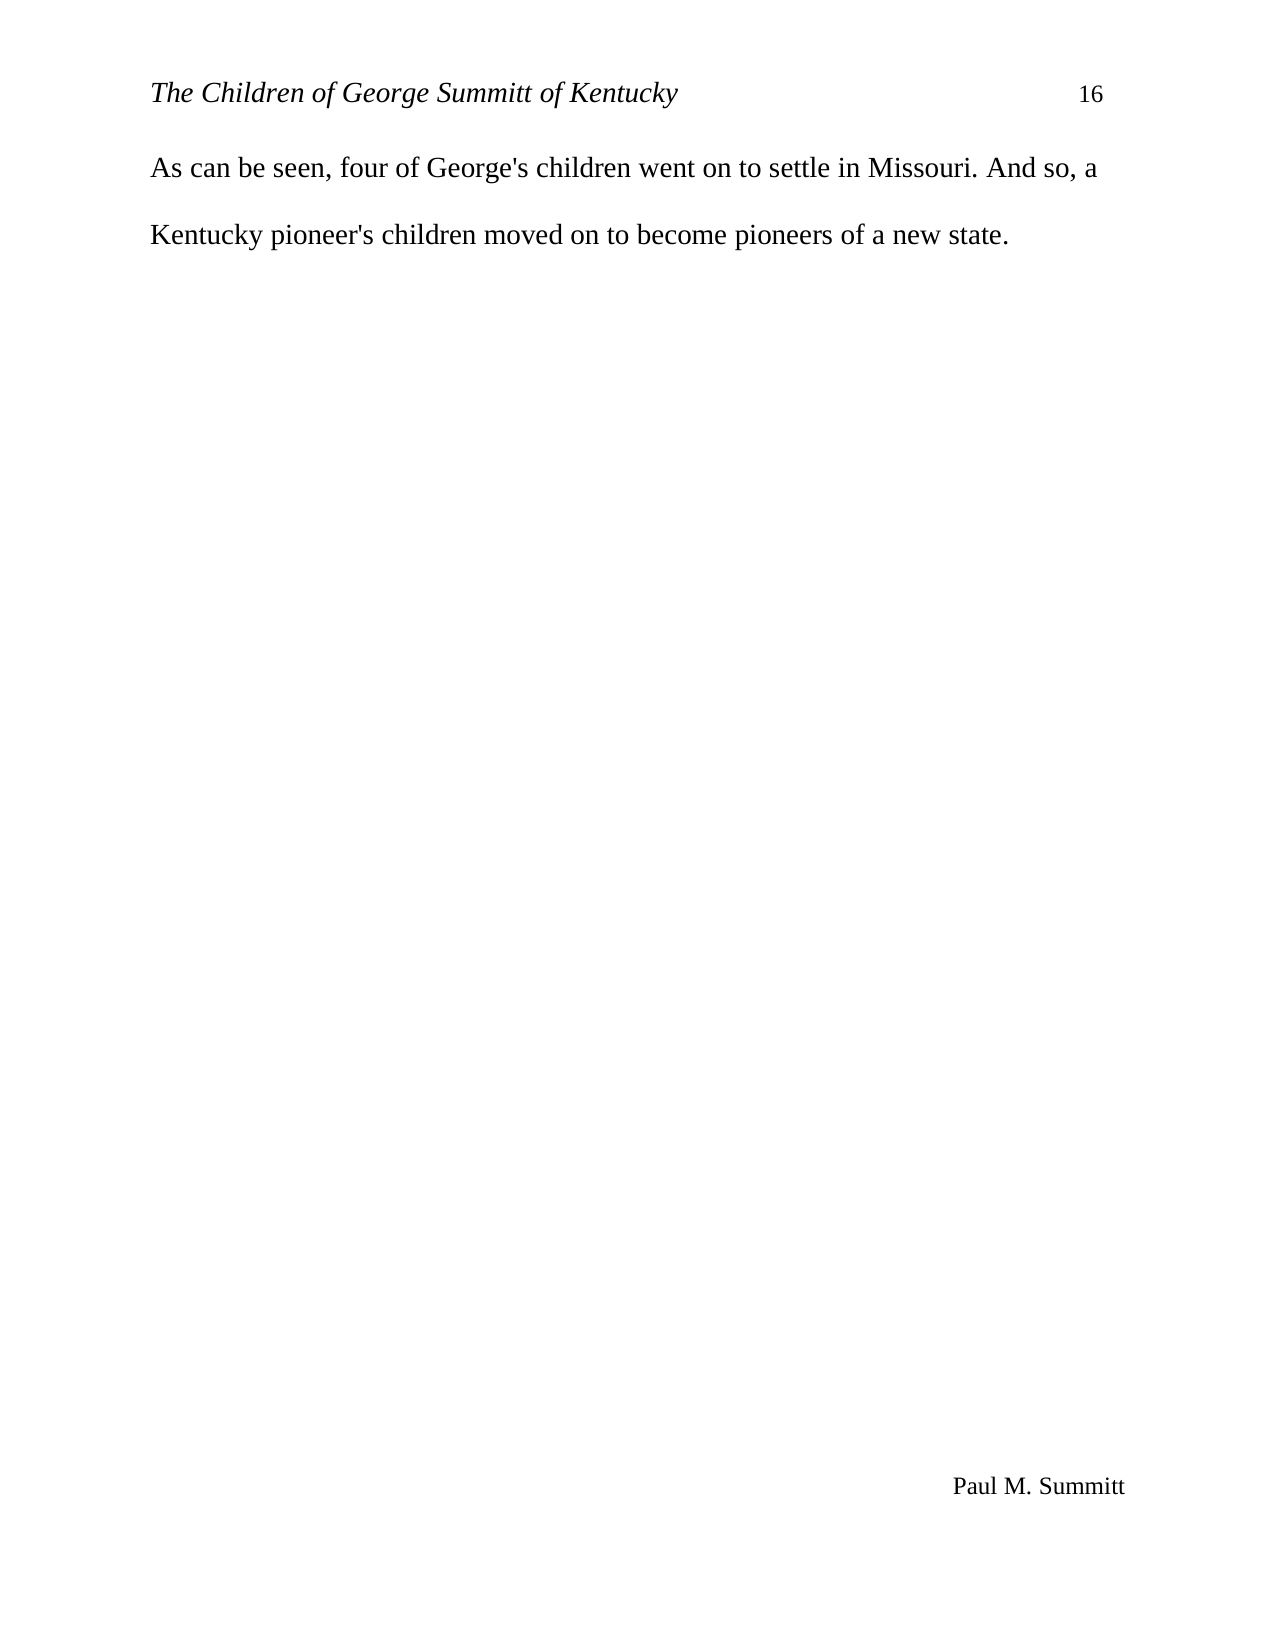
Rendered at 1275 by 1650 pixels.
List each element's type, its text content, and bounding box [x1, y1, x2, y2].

text As can be seen, four of George's children went on to settle in Missouri. And so, a Kentucky pioneer's children moved on to become pioneers of a new state. [150, 150, 1125, 251]
